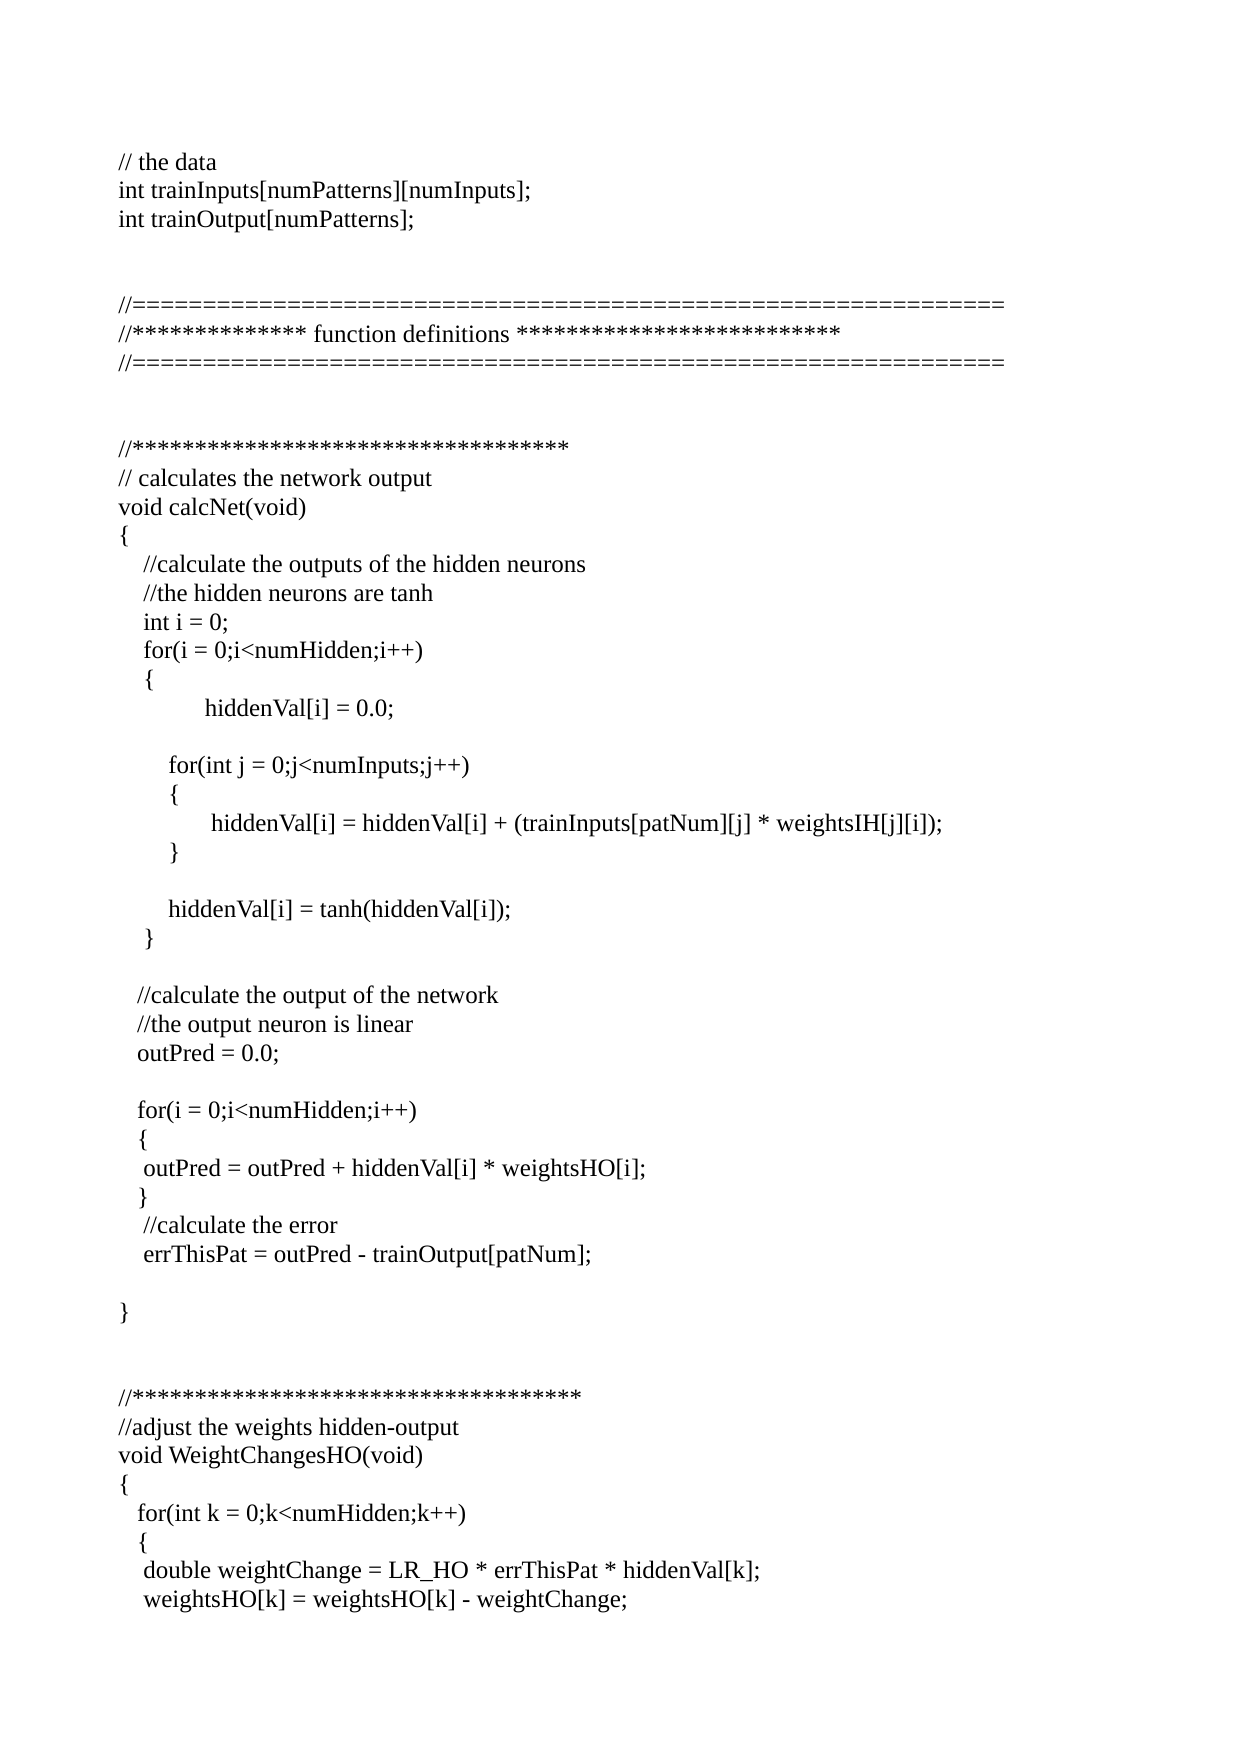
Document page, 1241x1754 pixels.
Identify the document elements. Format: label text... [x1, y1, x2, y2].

text for(int j = 0;j<numInputs;j++) [118, 751, 1122, 779]
text { [118, 1124, 1122, 1153]
text outPred = 0.0; [118, 1038, 1122, 1067]
text } [118, 837, 1122, 866]
text //calculate the outputs of the hidden neurons [118, 549, 1122, 578]
text { [118, 1469, 1122, 1498]
text { [118, 779, 1122, 808]
text //calculate the error [118, 1211, 1122, 1239]
text void calcNet(void) [118, 492, 1122, 521]
text //calculate the output of the network [118, 981, 1122, 1009]
text // calculates the network output [118, 463, 1122, 492]
text { [118, 1527, 1122, 1556]
text //the output neuron is linear [118, 1009, 1122, 1038]
text hiddenVal[i] = tanh(hiddenVal[i]); [118, 894, 1122, 923]
text { [118, 664, 1122, 693]
text for(i = 0;i<numHidden;i++) [118, 1096, 1122, 1124]
text //adjust the weights hidden-output [118, 1412, 1122, 1441]
text //*********************************** [118, 434, 1122, 463]
text } [118, 1297, 1122, 1326]
text int trainInputs[numPatterns][numInputs]; [118, 176, 1122, 204]
text // the data [118, 147, 1122, 176]
text hiddenVal[i] = 0.0; [118, 693, 1122, 722]
text //the hidden neurons are tanh [118, 578, 1122, 607]
text //============================================================== [118, 291, 1122, 319]
text //============================================================== [118, 348, 1122, 377]
text for(i = 0;i<numHidden;i++) [118, 636, 1122, 664]
text hiddenVal[i] = hiddenVal[i] + (trainInputs[patNum][j] * weightsIH[j][i]); [118, 808, 1122, 837]
text //************************************ [118, 1383, 1122, 1412]
text void WeightChangesHO(void) [118, 1441, 1122, 1469]
text int i = 0; [118, 607, 1122, 636]
text int trainOutput[numPatterns]; [118, 204, 1122, 233]
text errThisPat = outPred - trainOutput[patNum]; [118, 1239, 1122, 1268]
text { [118, 521, 1122, 549]
text //************** function definitions ************************** [118, 319, 1122, 348]
text double weightChange = LR_HO * errThisPat * hiddenVal[k]; [118, 1556, 1122, 1584]
text for(int k = 0;k<numHidden;k++) [118, 1498, 1122, 1527]
text } [118, 923, 1122, 952]
text outPred = outPred + hiddenVal[i] * weightsHO[i]; [118, 1153, 1122, 1182]
text } [118, 1182, 1122, 1211]
text weightsHO[k] = weightsHO[k] - weightChange; [118, 1584, 1122, 1613]
